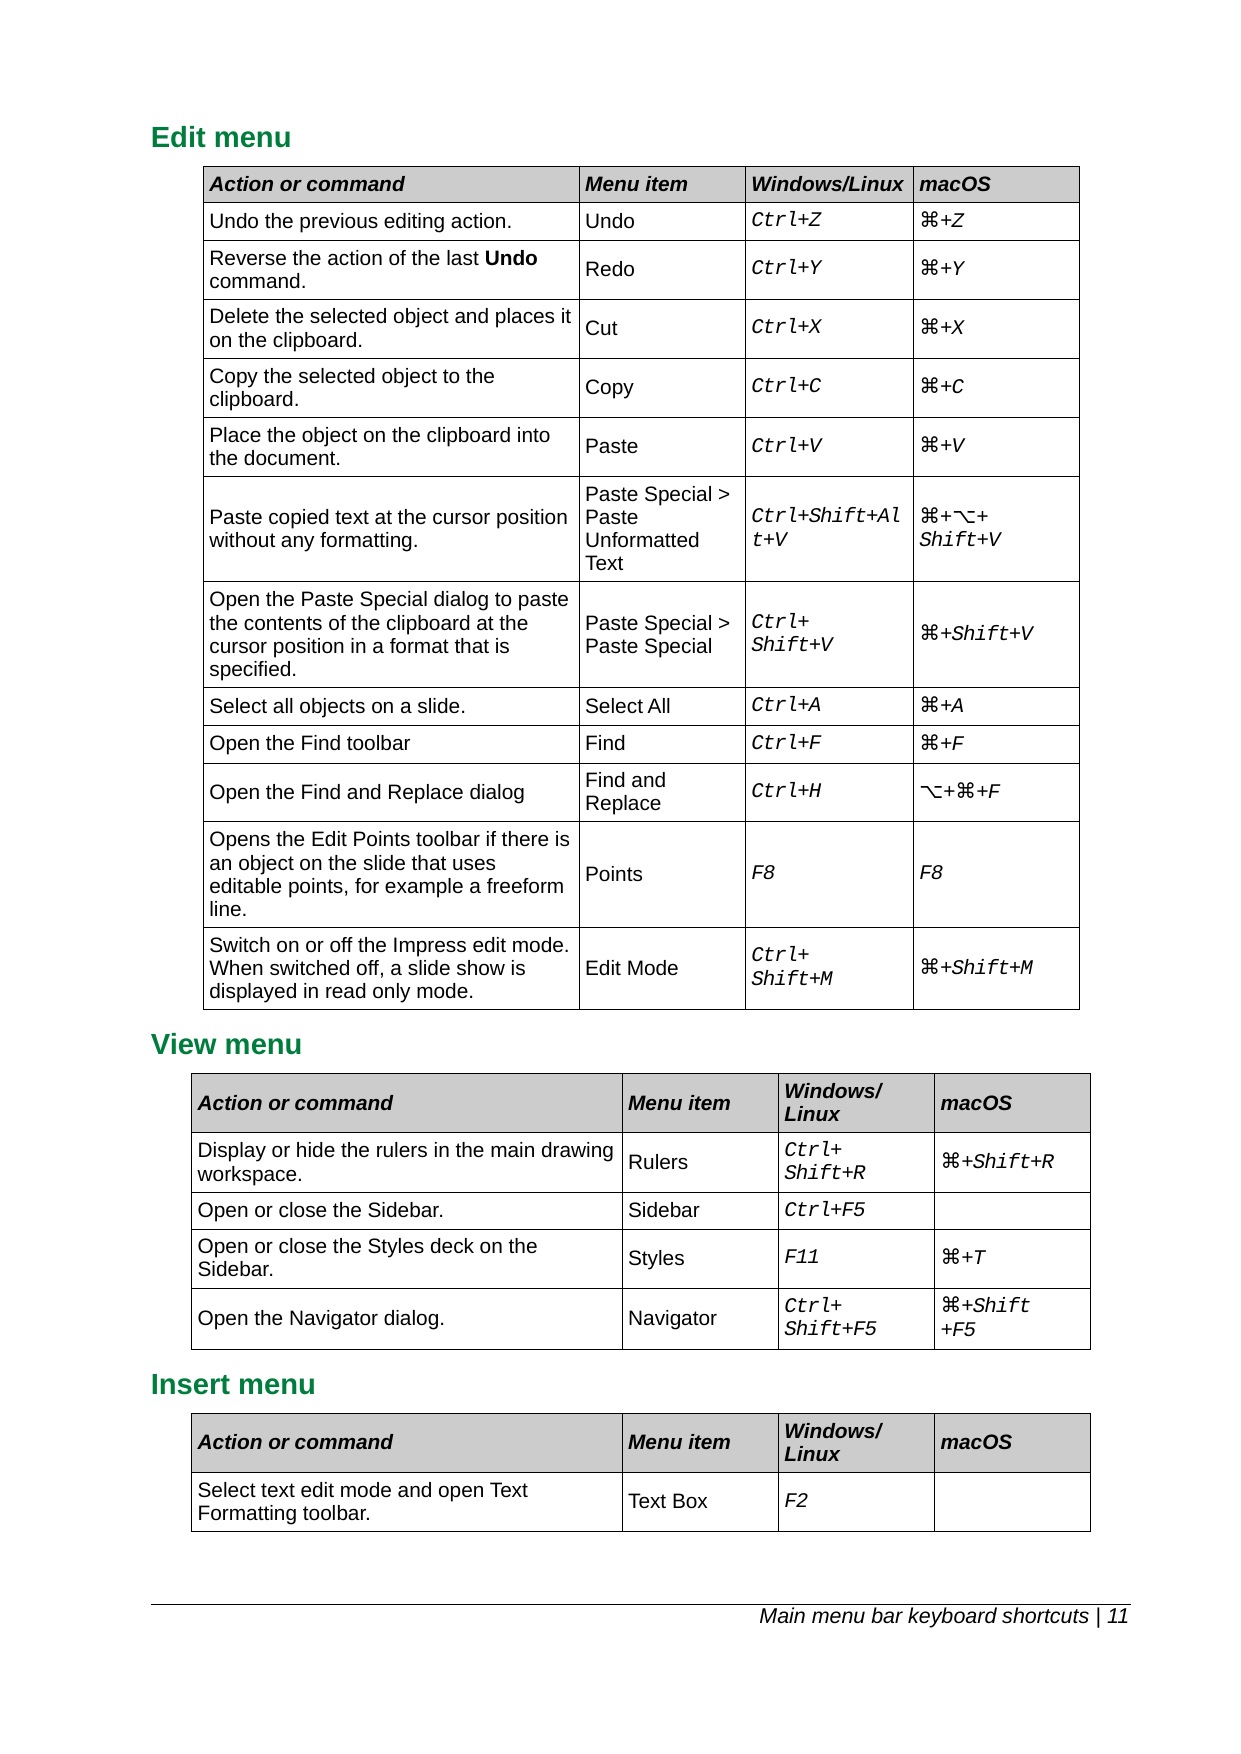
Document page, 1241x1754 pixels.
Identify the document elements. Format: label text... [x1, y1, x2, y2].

table_cell Undo [580, 203, 745, 240]
table_cell Ctrl+C [746, 359, 913, 417]
table_cell Open the Find toolbar [204, 726, 579, 762]
table_cell Cut [580, 300, 745, 358]
table_cell Display or hide the rulers in the main drawing workspace. [192, 1133, 622, 1192]
table_cell Ctrl+V [746, 418, 913, 476]
table_cell Ctrl+ Shift+V [746, 582, 913, 687]
table_cell Opens the Edit Points toolbar if there is an object on the slide that uses editable points, for example a freeform line. [204, 822, 579, 927]
table_cell Find [580, 726, 745, 762]
table_cell Ctrl+ Shift+F5 [779, 1289, 934, 1349]
table_header Action or command [204, 167, 579, 202]
table_cell ⌘+⌥+ Shift+V [914, 477, 1079, 581]
table_cell Navigator [623, 1289, 778, 1349]
table_header Menu item [623, 1414, 778, 1472]
table_cell Select text edit mode and open Text Formatting toolbar. [192, 1473, 622, 1531]
table_cell ⌘+T [935, 1230, 1090, 1287]
table_cell Open or close the Styles deck on the Sidebar. [192, 1230, 622, 1287]
table_cell Paste Special > Paste Special [580, 582, 745, 687]
subtitle View menu [151, 1028, 1131, 1061]
table_header macOS [914, 167, 1079, 202]
table_cell Paste Special > Paste Unformatted Text [580, 477, 745, 581]
table_cell Ctrl+F [746, 726, 913, 762]
table_cell Delete the selected object and places it on the clipboard. [204, 300, 579, 358]
table_header macOS [935, 1074, 1090, 1132]
table_cell ⌘+Shift+V [914, 582, 1079, 687]
table_cell Edit Mode [580, 928, 745, 1009]
table_cell Ctrl+H [746, 764, 913, 821]
table_cell Reverse the action of the last Undo command. [204, 241, 579, 299]
table_cell Open the Paste Special dialog to paste the contents of the clipboard at the cursor position in a format that is specified. [204, 582, 579, 687]
table_cell F11 [779, 1230, 934, 1287]
table_cell ⌥+⌘+F [914, 764, 1079, 821]
table_cell ⌘+F [914, 726, 1079, 762]
table_cell Paste [580, 418, 745, 476]
table_cell Ctrl+F5 [779, 1193, 934, 1228]
table_cell Ctrl+Y [746, 241, 913, 299]
table_cell F2 [779, 1473, 934, 1531]
table_cell Undo the previous editing action. [204, 203, 579, 240]
table_cell Redo [580, 241, 745, 299]
subtitle Insert menu [151, 1368, 1131, 1400]
table_header Action or command [192, 1074, 622, 1132]
table_header Windows/Linux [779, 1074, 934, 1132]
table_cell Find and Replace [580, 764, 745, 821]
table_cell ⌘+Shift+R [935, 1133, 1090, 1192]
table_cell ⌘+A [914, 688, 1079, 725]
table_header Menu item [623, 1074, 778, 1132]
table_header Windows/Linux [779, 1414, 934, 1472]
table_cell ⌘+Z [914, 203, 1079, 240]
table_cell ⌘+Shift+M [914, 928, 1079, 1009]
table_header Action or command [192, 1414, 622, 1472]
table_cell Place the object on the clipboard into the document. [204, 418, 579, 476]
table_header Menu item [580, 167, 745, 202]
table_cell Ctrl+A [746, 688, 913, 725]
table_header Windows/Linux [746, 167, 913, 202]
table_cell Open or close the Sidebar. [192, 1193, 622, 1228]
table_cell F8 [746, 822, 913, 927]
table_cell Ctrl+ Shift+R [779, 1133, 934, 1192]
table_cell ⌘+Shift +F5 [935, 1289, 1090, 1349]
table_cell Sidebar [623, 1193, 778, 1228]
table_cell Rulers [623, 1133, 778, 1192]
table_cell Select all objects on a slide. [204, 688, 579, 725]
table_cell Open the Navigator dialog. [192, 1289, 622, 1349]
table_cell ⌘+Y [914, 241, 1079, 299]
table_cell Ctrl+ Shift+M [746, 928, 913, 1009]
table_cell Select All [580, 688, 745, 725]
table_cell ⌘+X [914, 300, 1079, 358]
table_cell Open the Find and Replace dialog [204, 764, 579, 821]
table_cell Switch on or off the Impress edit mode. When switched off, a slide show is displayed in read only mode. [204, 928, 579, 1009]
table_cell Copy the selected object to the clipboard. [204, 359, 579, 417]
table_cell Ctrl+X [746, 300, 913, 358]
table_cell Paste copied text at the cursor position without any formatting. [204, 477, 579, 581]
table_cell Styles [623, 1230, 778, 1287]
table_cell Ctrl+Z [746, 203, 913, 240]
subtitle Edit menu [151, 121, 1131, 154]
table_header macOS [935, 1414, 1090, 1472]
table_cell Ctrl+Shift+Alt+V [746, 477, 913, 581]
table_cell Points [580, 822, 745, 927]
table_cell F8 [914, 822, 1079, 927]
table_cell ⌘+V [914, 418, 1079, 476]
table_cell [935, 1193, 1090, 1228]
table_cell ⌘+C [914, 359, 1079, 417]
table_cell Text Box [623, 1473, 778, 1531]
table_cell [935, 1473, 1090, 1531]
table_cell Copy [580, 359, 745, 417]
